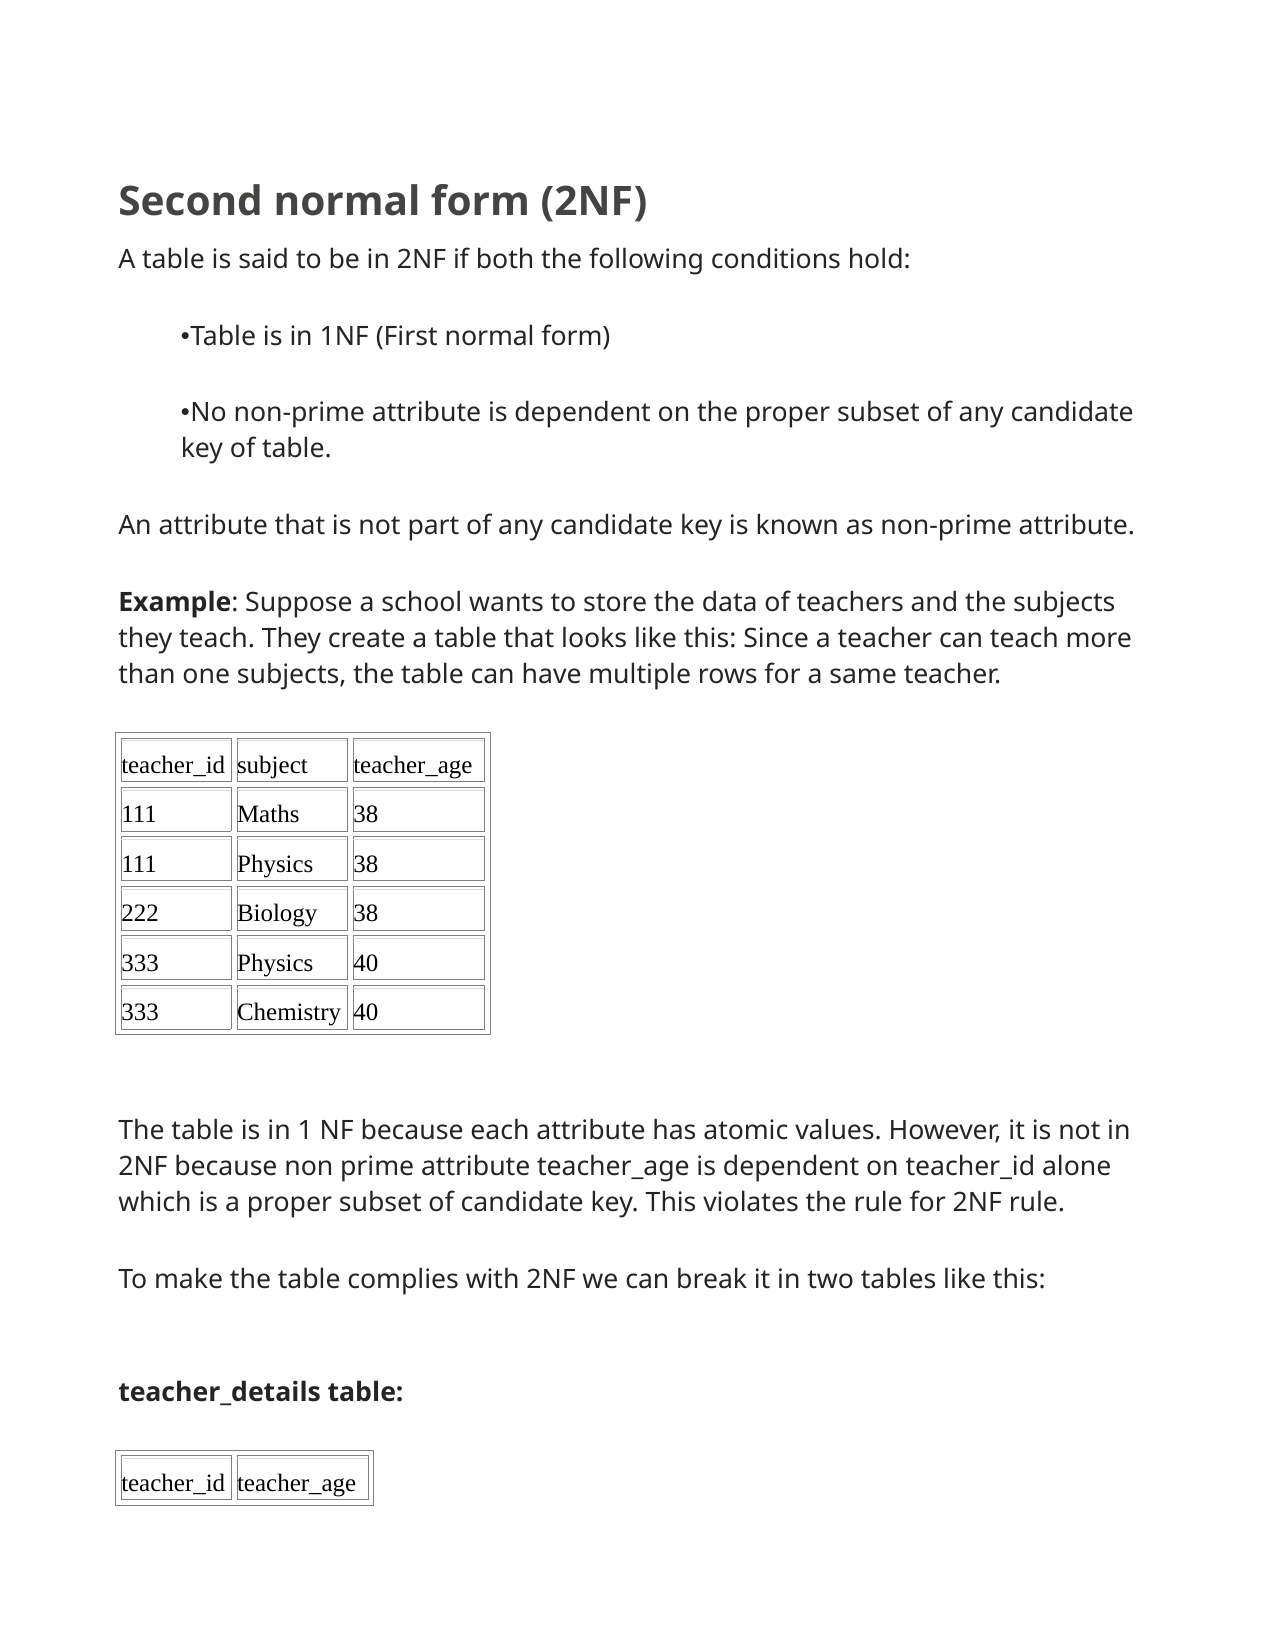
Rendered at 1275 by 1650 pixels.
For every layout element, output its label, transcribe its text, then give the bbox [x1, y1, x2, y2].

text A table is said to be in 2NF if both the following conditions hold: [118, 240, 1157, 276]
table_cell 40 [350, 979, 487, 1029]
table_cell Maths [234, 781, 350, 831]
table_cell 333 [118, 979, 234, 1029]
table_header teacher_id [118, 733, 234, 781]
table_cell 38 [350, 831, 487, 880]
table_cell Chemistry [234, 979, 350, 1029]
table_header teacher_age [350, 733, 487, 781]
list Table is in 1NF (First normal form) [118, 316, 1157, 353]
table_header teacher_id [118, 1451, 234, 1499]
subtitle Second normal form (2NF) [118, 172, 1157, 227]
table_cell 333 [118, 930, 234, 979]
table_cell 111 [118, 831, 234, 880]
table_header teacher_age [234, 1451, 371, 1499]
table_cell Physics [234, 930, 350, 979]
table_header subject [234, 733, 350, 781]
text The table is in 1 NF because each attribute has atomic values. However, it is not in 2NF because non prime attribute teacher_age is dependent on teacher_id alone which is a proper subset of candidate key. This violates the rule for 2NF rule. [118, 1111, 1157, 1219]
table_cell Physics [234, 831, 350, 880]
table_cell Biology [234, 880, 350, 930]
table_cell 40 [350, 930, 487, 979]
table_cell 38 [350, 880, 487, 930]
text Example: Suppose a school wants to store the data of teachers and the subjects they teach. They create a table that looks like this: Since a teacher can teach more than one subjects, the table can have multiple rows for a same teacher. [118, 583, 1157, 691]
table_cell 38 [350, 781, 487, 831]
list No non-prime attribute is dependent on the proper subset of any candidate key of table. [118, 393, 1157, 466]
table_cell 222 [118, 880, 234, 930]
text To make the table complies with 2NF we can break it in two tables like this: [118, 1260, 1157, 1332]
text teacher_details table: [118, 1373, 1157, 1409]
table_cell 111 [118, 781, 234, 831]
text An attribute that is not part of any candidate key is known as non-prime attribute. [118, 506, 1157, 542]
